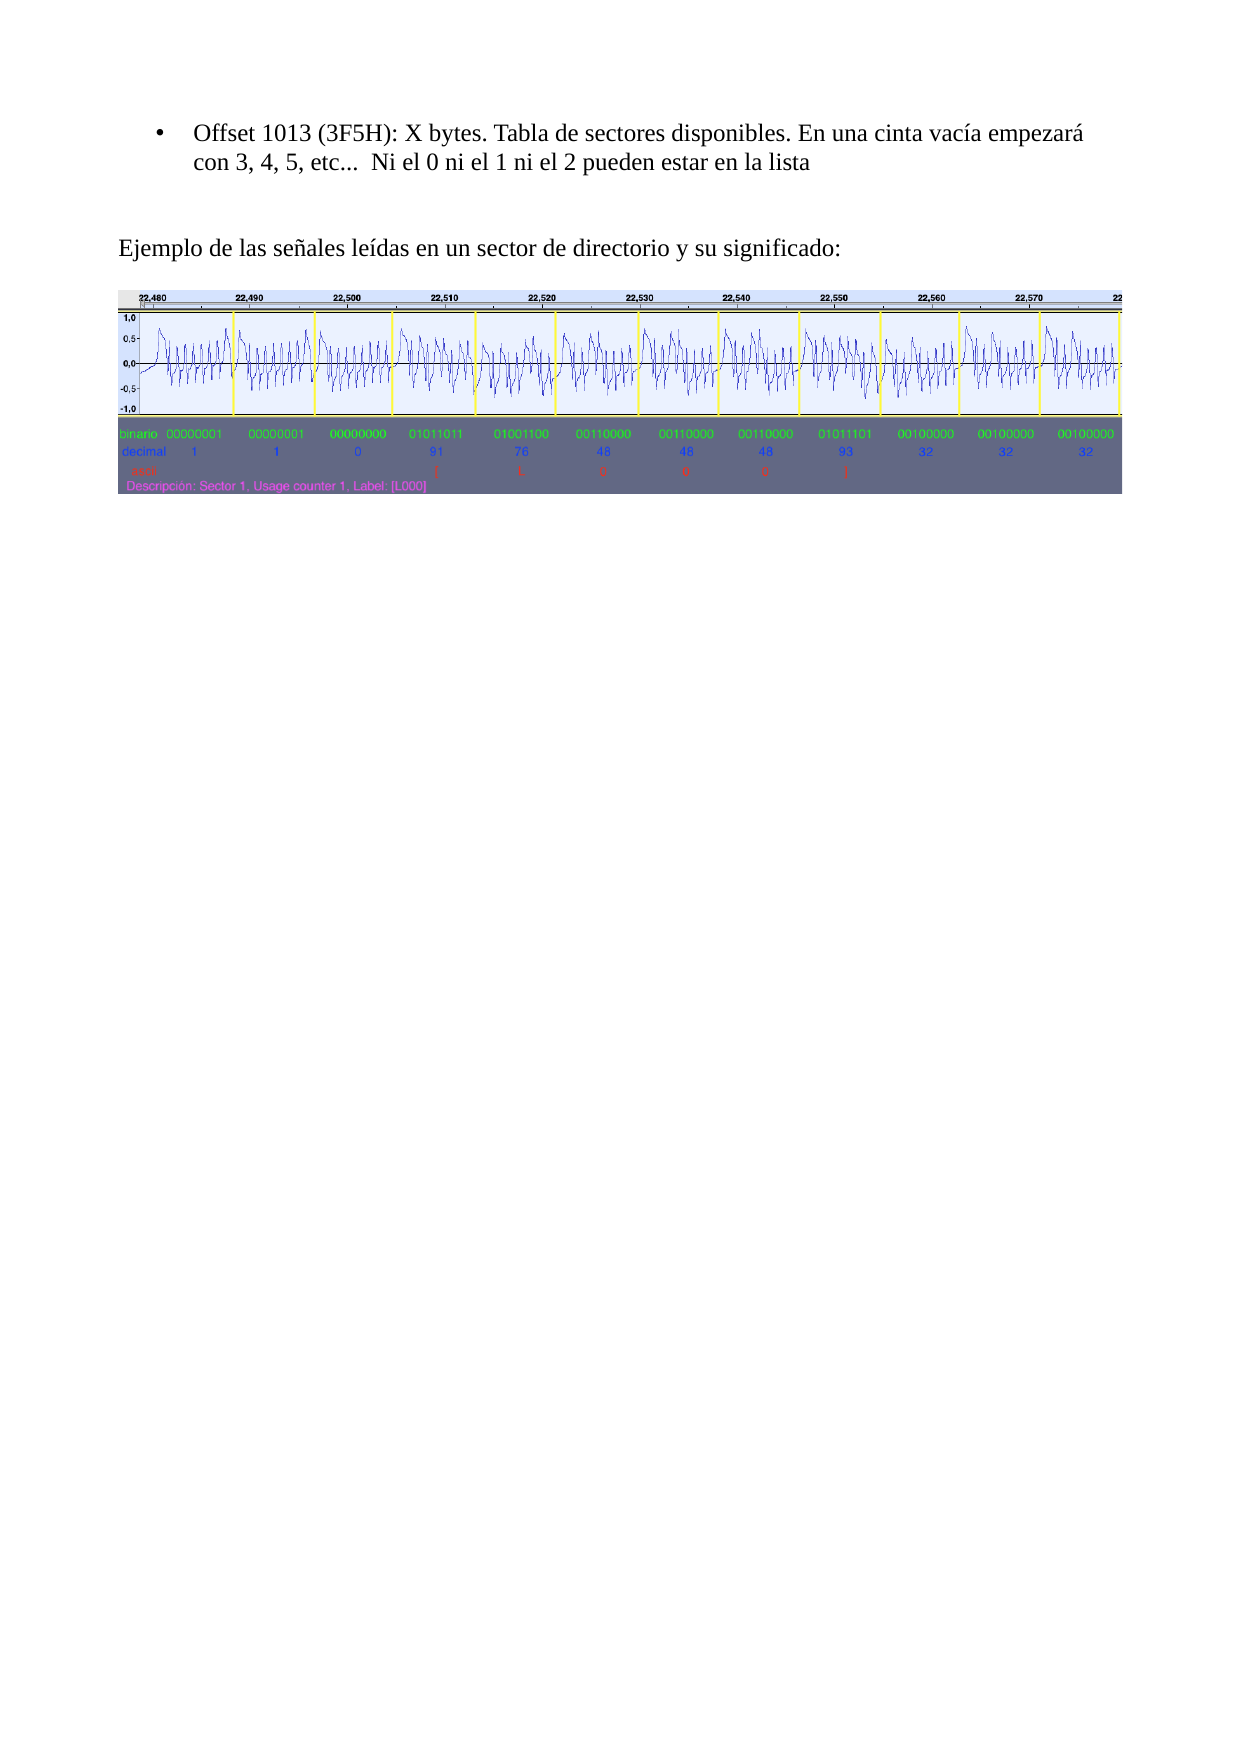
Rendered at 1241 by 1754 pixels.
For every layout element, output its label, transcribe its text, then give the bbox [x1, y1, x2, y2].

text Ejemplo de las señales leídas en un sector de directorio y su significado: [118, 233, 1122, 262]
picture [118, 290, 1123, 494]
list Offset 1013 (3F5H): X bytes. Tabla de sectores disponibles. En una cinta vacía empezará con 3, 4, 5, etc... Ni el 0 ni el 1 ni el 2 pueden estar en la lista [156, 118, 1122, 176]
